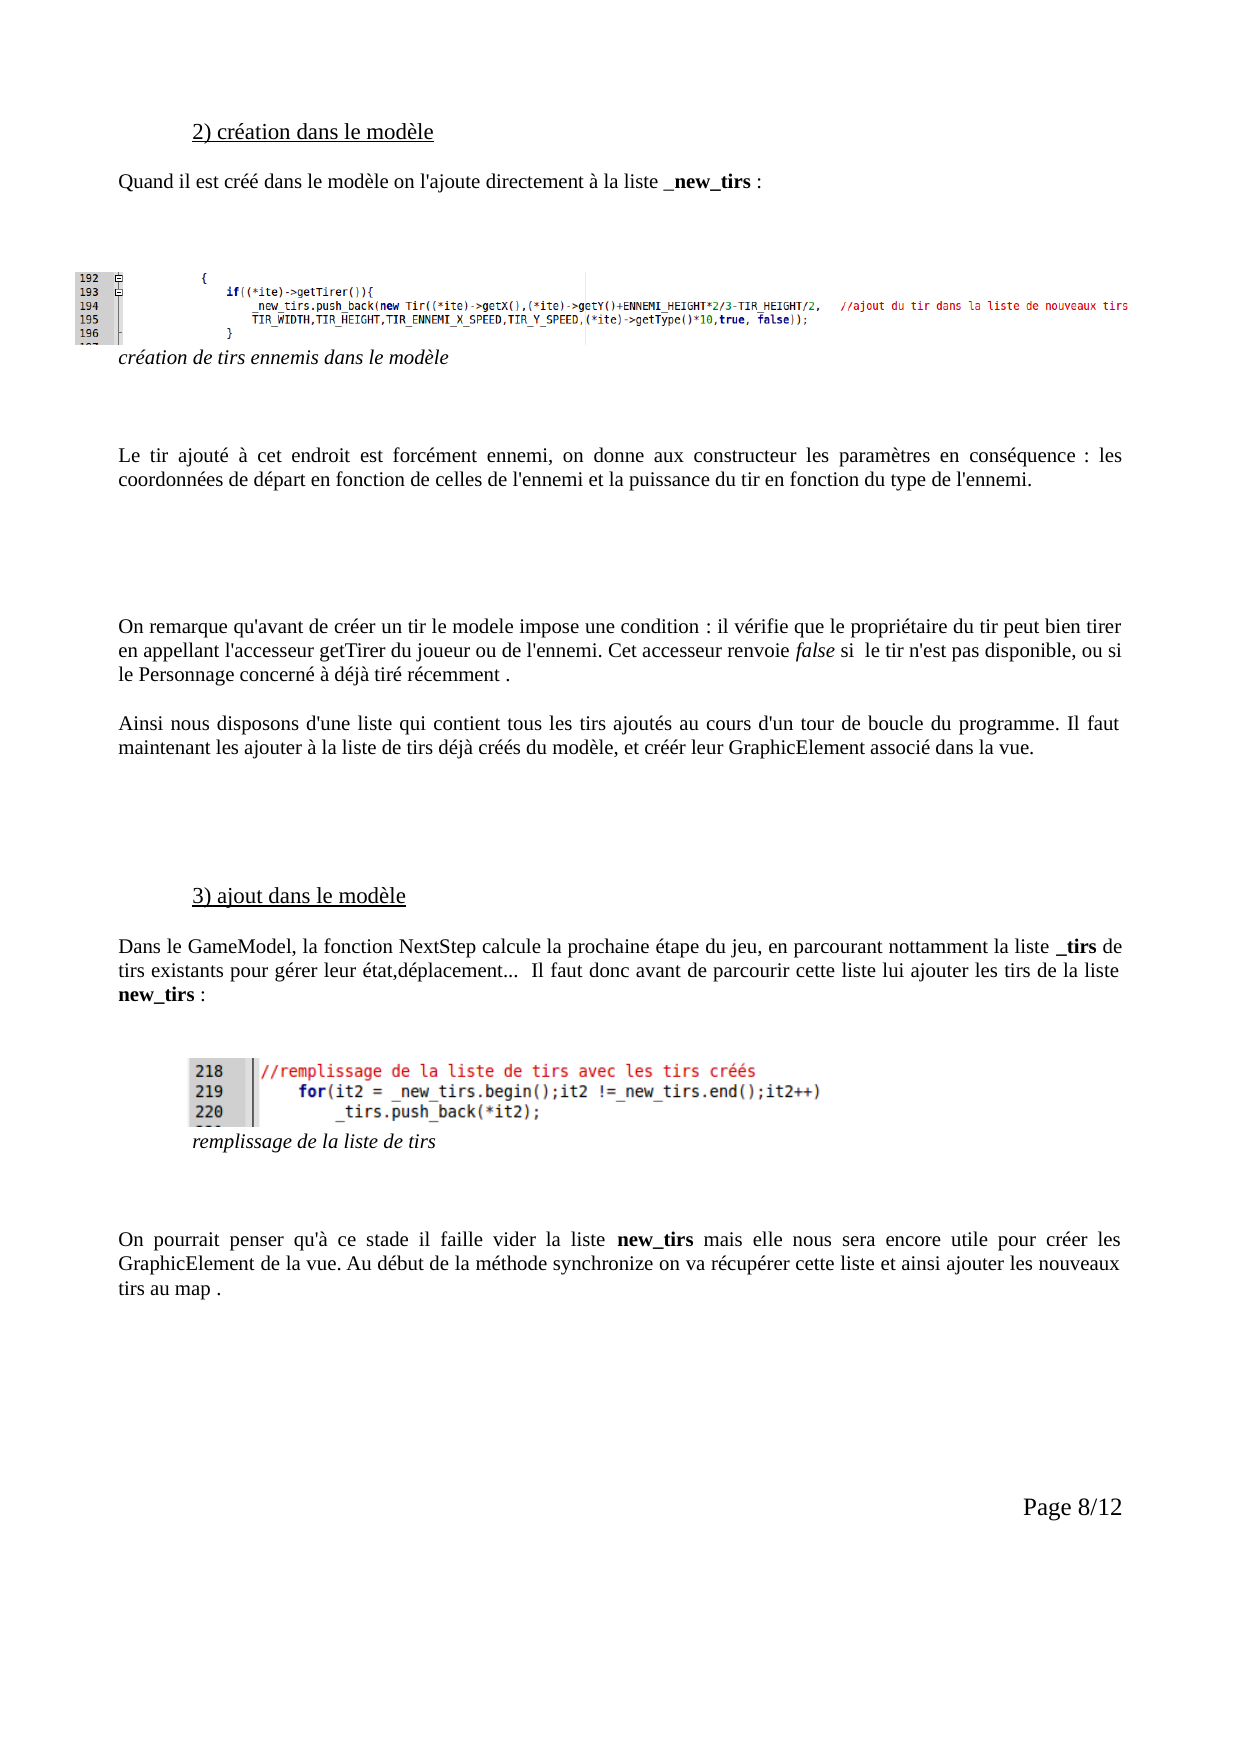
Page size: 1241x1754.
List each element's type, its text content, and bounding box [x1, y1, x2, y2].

text création de tirs ennemis dans le modèle [118, 345, 1122, 369]
text Quand il est créé dans le modèle on l'ajoute directement à la liste _new_tirs : [118, 169, 1122, 193]
text [118, 268, 1122, 272]
text Dans le GameModel, la fonction NextStep calcule la prochaine étape du jeu, en parcourant nottamment la liste _tirs de tirs existants pour gérer leur état,déplacement... Il faut donc avant de parcourir cette liste lui ajouter les tirs de la liste new_tirs : [118, 934, 1122, 1006]
text 2) création dans le modèle [118, 118, 1122, 144]
text On pourrait penser qu'à ce stade il faille vider la liste new_tirs mais elle nous sera encore utile pour créer les GraphicElement de la vue. Au début de la méthode synchronize on va récupérer cette liste et ainsi ajouter les nouveaux tirs au map . [118, 1227, 1122, 1299]
text On remarque qu'avant de créer un tir le modele impose une condition : il vérifie que le propriétaire du tir peut bien tirer en appellant l'accesseur getTirer du joueur ou de l'ennemi. Cet accesseur renvoie false si le tir n'est pas disponible, ou si le Personnage concerné à déjà tiré récemment . [118, 614, 1122, 686]
text remplissage de la liste de tirs [118, 1129, 1122, 1153]
text Le tir ajouté à cet endroit est forcément ennemi, on donne aux constructeur les paramètres en conséquence : les coordonnées de départ en fonction de celles de l'ennemi et la puissance du tir en fonction du type de l'ennemi. [118, 443, 1122, 491]
text Ainsi nous disposons d'une liste qui contient tous les tirs ajoutés au cours d'un tour de boucle du programme. Il faut maintenant les ajouter à la liste de tirs déjà créés du modèle, et créér leur GraphicElement associé dans la vue. [118, 711, 1122, 759]
text 3) ajout dans le modèle [118, 882, 1122, 909]
picture [75, 272, 1135, 345]
picture [187, 1058, 851, 1127]
